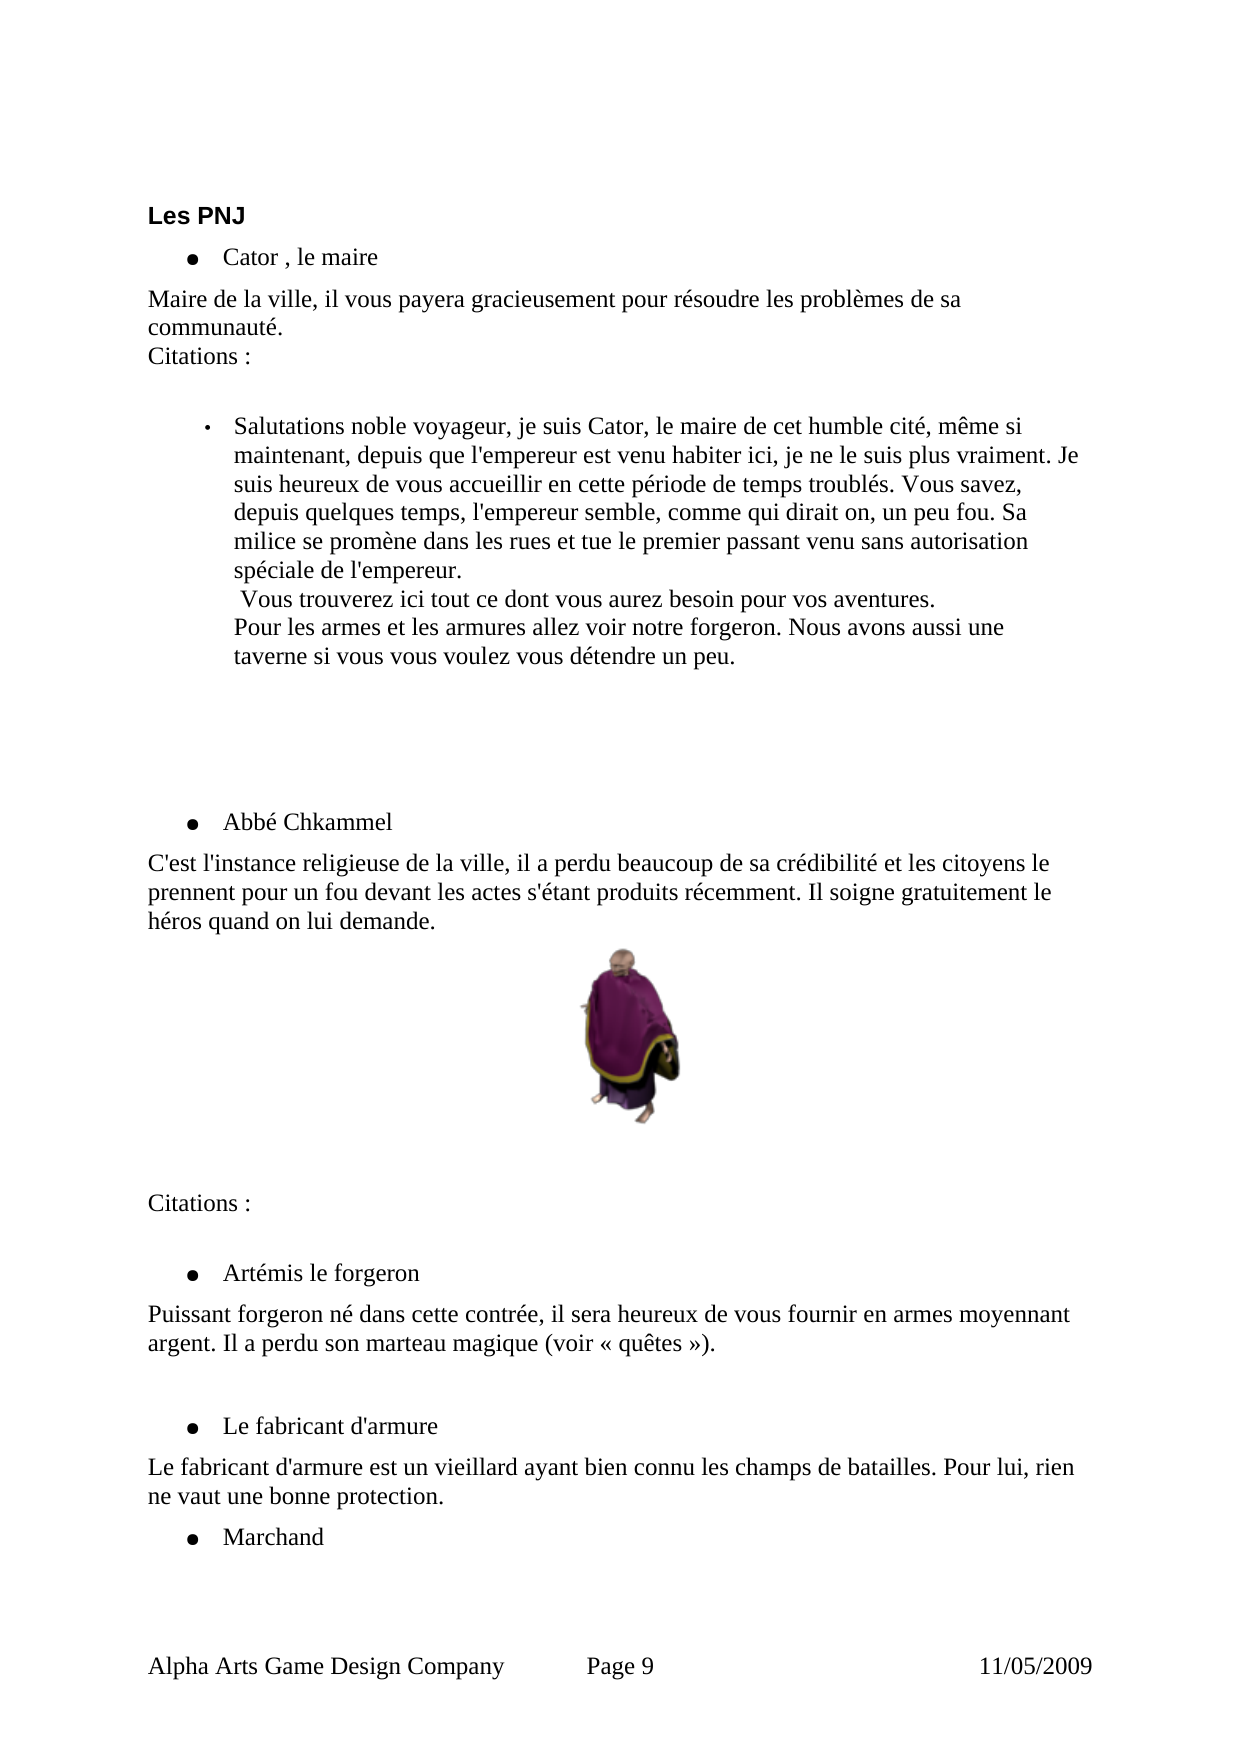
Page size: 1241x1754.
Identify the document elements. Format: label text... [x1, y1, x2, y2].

text C'est l'instance religieuse de la ville, il a perdu beaucoup de sa crédibilité et les citoyens le prennent pour un fou devant les actes s'étant produits récemment. Il soigne gratuitement le héros quand on lui demande. [148, 848, 1092, 934]
text Le fabricant d'armure est un vieillard ayant bien connu les champs de batailles. Pour lui, rien ne vaut une bonne protection. [148, 1452, 1092, 1509]
list Le fabricant d'armure [185, 1411, 1092, 1439]
text Maire de la ville, il vous payera gracieusement pour résoudre les problèmes de sa communauté. [148, 284, 1092, 341]
text Puissant forgeron né dans cette contrée, il sera heureux de vous fournir en armes moyennant argent. Il a perdu son marteau magique (voir « quêtes »). [148, 1299, 1092, 1357]
table_header [148, 399, 1092, 687]
picture [520, 947, 720, 1147]
subtitle Les PNJ [148, 201, 1092, 230]
table_header [148, 687, 1092, 692]
list Marchand [185, 1522, 1092, 1551]
text Citations : [148, 341, 1092, 370]
list Cator , le maire [185, 242, 1092, 271]
table_header Salutations noble voyageur, je suis Cator, le maire de cet humble cité, même si maintenant, depuis que l'empereur est venu habiter ici, je ne le suis plus vraiment. Je suis heureux de vous accueillir en cette période de temps troublés. Vous savez, depuis quelques temps, l'empereur semble, comme qui dirait on, un peu fou. Sa milice se promène dans les rues et tue le premier passant venu sans autorisation spéciale de l'empereur. Vous trouverez ici tout ce dont vous aurez besoin pour vos aventures. Pour les armes et les armures allez voir notre forgeron. Nous avons aussi une taverne si vous vous voulez vous détendre un peu. [152, 403, 1088, 678]
list Artémis le forgeron [185, 1258, 1092, 1287]
list Abbé Chkammel [185, 807, 1092, 836]
text Citations : [148, 1188, 1092, 1217]
